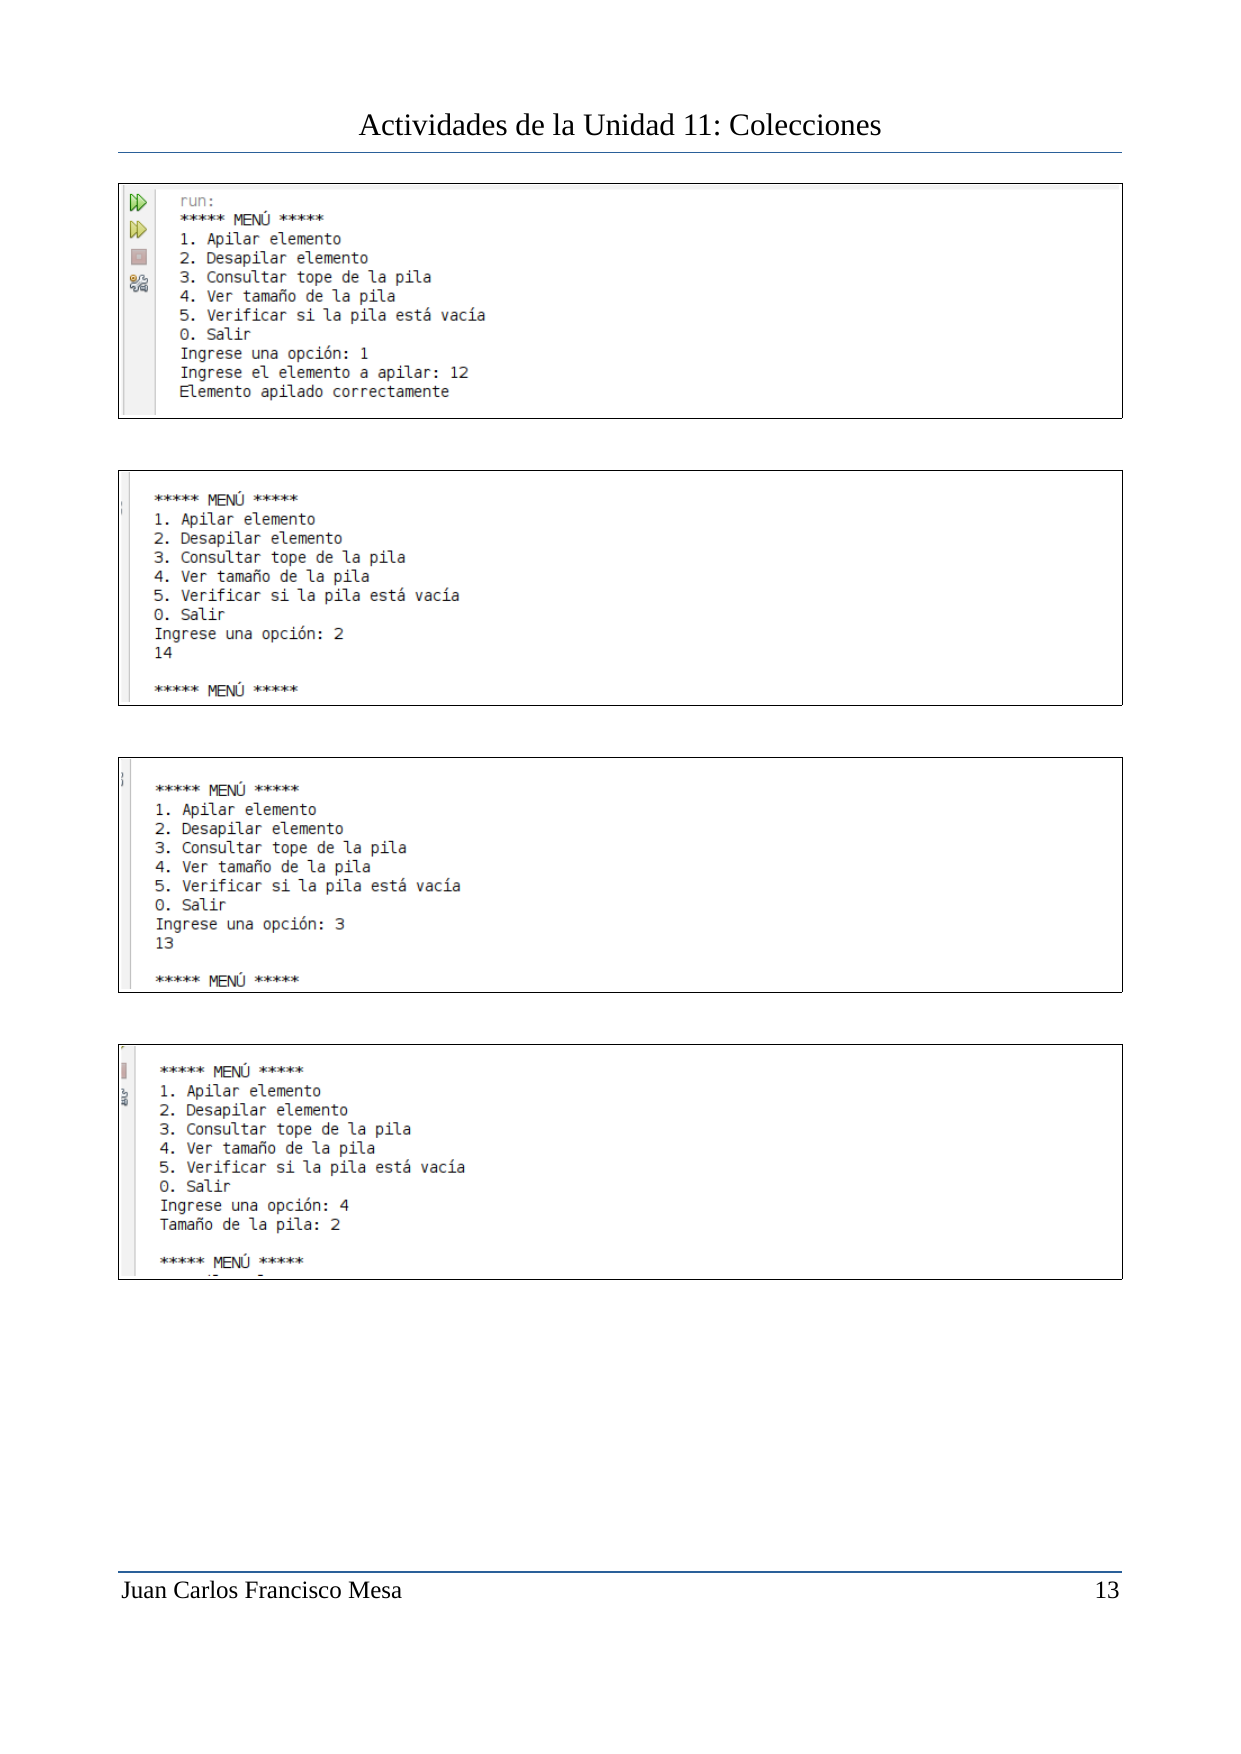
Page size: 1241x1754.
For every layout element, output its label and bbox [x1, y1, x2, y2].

picture [121, 185, 1119, 415]
picture [121, 759, 1119, 989]
picture [121, 1046, 1119, 1276]
picture [121, 472, 1119, 702]
